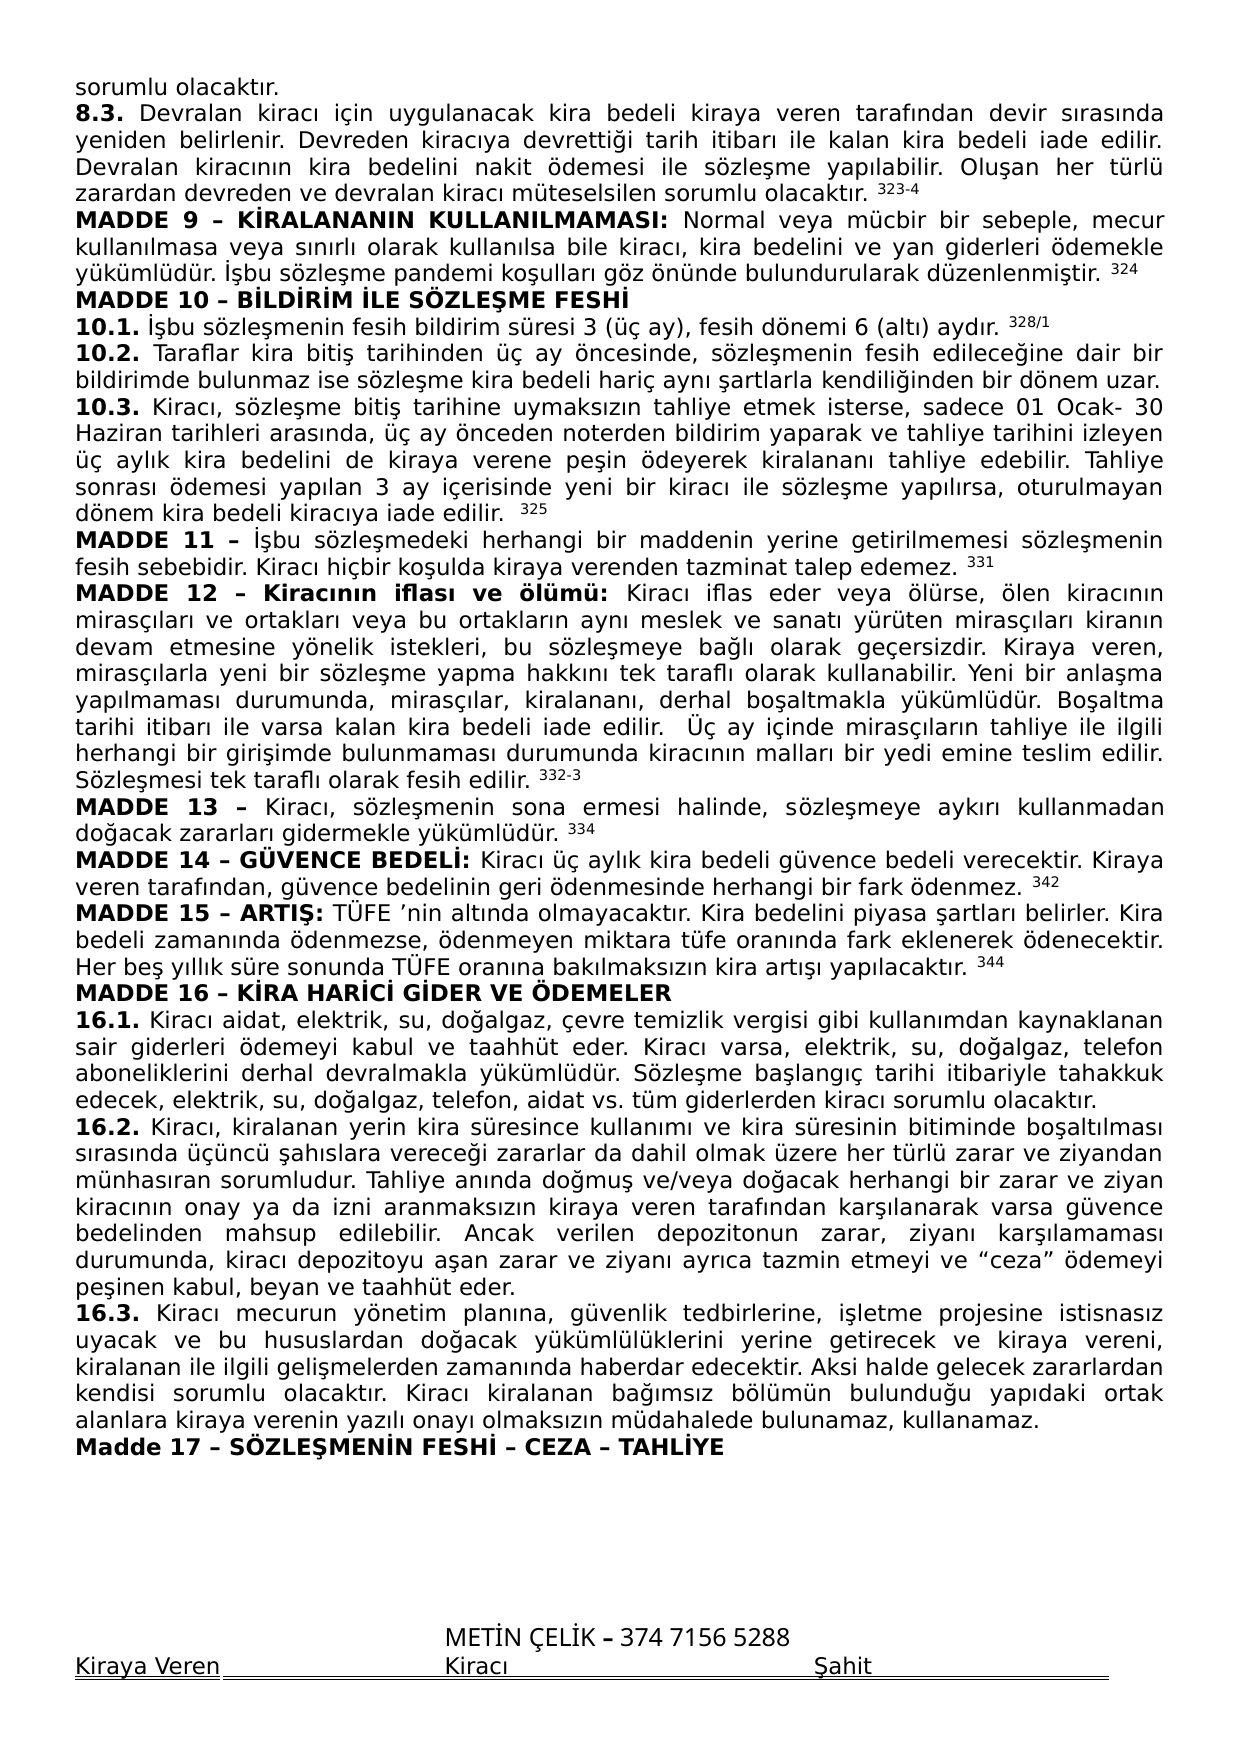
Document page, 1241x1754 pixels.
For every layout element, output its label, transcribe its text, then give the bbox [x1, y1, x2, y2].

text 16.1. Kiracı aidat, elektrik, su, doğalgaz, çevre temizlik vergisi gibi kullanımdan kaynaklanan sair giderleri ödemeyi kabul ve taahhüt eder. Kiracı varsa, elektrik, su, doğalgaz, telefon aboneliklerini derhal devralmakla yükümlüdür. Sözleşme başlangıç tarihi itibariyle tahakkuk edecek, elektrik, su, doğalgaz, telefon, aidat vs. tüm giderlerden kiracı sorumlu olacaktır. [75, 1007, 1165, 1114]
text MADDE 9 – KİRALANANIN KULLANILMAMASI: Normal veya mücbir bir sebeple, mecur kullanılmasa veya sınırlı olarak kullanılsa bile kiracı, kira bedelini ve yan giderleri ödemekle yükümlüdür. İşbu sözleşme pandemi koşulları göz önünde bulundurularak düzenlenmiştir. 324 [75, 207, 1165, 287]
text 10.1. İşbu sözleşmenin fesih bildirim süresi 3 (üç ay), fesih dönemi 6 (altı) aydır. 328/1 [75, 314, 1165, 341]
text MADDE 15 – ARTIŞ: TÜFE ’nin altında olmayacaktır. Kira bedelini piyasa şartları belirler. Kira bedeli zamanında ödenmezse, ödenmeyen miktara tüfe oranında fark eklenerek ödenecektir. Her beş yıllık süre sonunda TÜFE oranına bakılmaksızın kira artışı yapılacaktır. 344 [75, 901, 1165, 981]
text MADDE 16 – KİRA HARİCİ GİDER VE ÖDEMELER [75, 981, 1165, 1007]
text 16.2. Kiracı, kiralanan yerin kira süresince kullanımı ve kira süresinin bitiminde boşaltılması sırasında üçüncü şahıslara vereceği zararlar da dahil olmak üzere her türlü zarar ve ziyandan münhasıran sorumludur. Tahliye anında doğmuş ve/veya doğacak herhangi bir zarar ve ziyan kiracının onay ya da izni aranmaksızın kiraya veren tarafından karşılanarak varsa güvence bedelinden mahsup edilebilir. Ancak verilen depozitonun zarar, ziyanı karşılamaması durumunda, kiracı depozitoyu aşan zarar ve ziyanı ayrıca tazmin etmeyi ve “ceza” ödemeyi peşinen kabul, beyan ve taahhüt eder. [75, 1114, 1165, 1301]
text MADDE 10 – BİLDİRİM İLE SÖZLEŞME FESHİ [75, 287, 1165, 314]
text Madde 17 – SÖZLEŞMENİN FESHİ – CEZA – TAHLİYE [75, 1434, 1165, 1461]
text 16.3. Kiracı mecurun yönetim planına, güvenlik tedbirlerine, işletme projesine istisnasız uyacak ve bu hususlardan doğacak yükümlülüklerini yerine getirecek ve kiraya vereni, kiralanan ile ilgili gelişmelerden zamanında haberdar edecektir. Aksi halde gelecek zararlardan kendisi sorumlu olacaktır. Kiracı kiralanan bağımsız bölümün bulunduğu yapıdaki ortak alanlara kiraya verenin yazılı onayı olmaksızın müdahalede bulunamaz, kullanamaz. [75, 1301, 1165, 1434]
text MADDE 14 – GÜVENCE BEDELİ: Kiracı üç aylık kira bedeli güvence bedeli verecektir. Kiraya veren tarafından, güvence bedelinin geri ödenmesinde herhangi bir fark ödenmez. 342 [75, 847, 1165, 901]
text 10.2. Taraflar kira bitiş tarihinden üç ay öncesinde, sözleşmenin fesih edileceğine dair bir bildirimde bulunmaz ise sözleşme kira bedeli hariç aynı şartlarla kendiliğinden bir dönem uzar. [75, 341, 1165, 394]
text MADDE 11 – İşbu sözleşmedeki herhangi bir maddenin yerine getirilmemesi sözleşmenin fesih sebebidir. Kiracı hiçbir koşulda kiraya verenden tazminat talep edemez. 331 [75, 527, 1165, 581]
text MADDE 13 – Kiracı, sözleşmenin sona ermesi halinde, sözleşmeye aykırı kullanmadan doğacak zararları gidermekle yükümlüdür. 334 [75, 794, 1165, 847]
text 8.3. Devralan kiracı için uygulanacak kira bedeli kiraya veren tarafından devir sırasında yeniden belirlenir. Devreden kiracıya devrettiği tarih itibarı ile kalan kira bedeli iade edilir. Devralan kiracının kira bedelini nakit ödemesi ile sözleşme yapılabilir. Oluşan her türlü zarardan devreden ve devralan kiracı müteselsilen sorumlu olacaktır. 323-4 [75, 101, 1165, 207]
text sorumlu olacaktır. [75, 74, 1165, 101]
text 10.3. Kiracı, sözleşme bitiş tarihine uymaksızın tahliye etmek isterse, sadece 01 Ocak- 30 Haziran tarihleri arasında, üç ay önceden noterden bildirim yaparak ve tahliye tarihini izleyen üç aylık kira bedelini de kiraya verene peşin ödeyerek kiralananı tahliye edebilir. Tahliye sonrası ödemesi yapılan 3 ay içerisinde yeni bir kiracı ile sözleşme yapılırsa, oturulmayan dönem kira bedeli kiracıya iade edilir. 325 [75, 394, 1165, 527]
text MADDE 12 – Kiracının iflası ve ölümü: Kiracı iflas eder veya ölürse, ölen kiracının mirasçıları ve ortakları veya bu ortakların aynı meslek ve sanatı yürüten mirasçıları kiranın devam etmesine yönelik istekleri, bu sözleşmeye bağlı olarak geçersizdir. Kiraya veren, mirasçılarla yeni bir sözleşme yapma hakkını tek taraflı olarak kullanabilir. Yeni bir anlaşma yapılmaması durumunda, mirasçılar, kiralananı, derhal boşaltmakla yükümlüdür. Boşaltma tarihi itibarı ile varsa kalan kira bedeli iade edilir. Üç ay içinde mirasçıların tahliye ile ilgili herhangi bir girişimde bulunmaması durumunda kiracının malları bir yedi emine teslim edilir. Sözleşmesi tek taraflı olarak fesih edilir. 332-3 [75, 581, 1165, 794]
